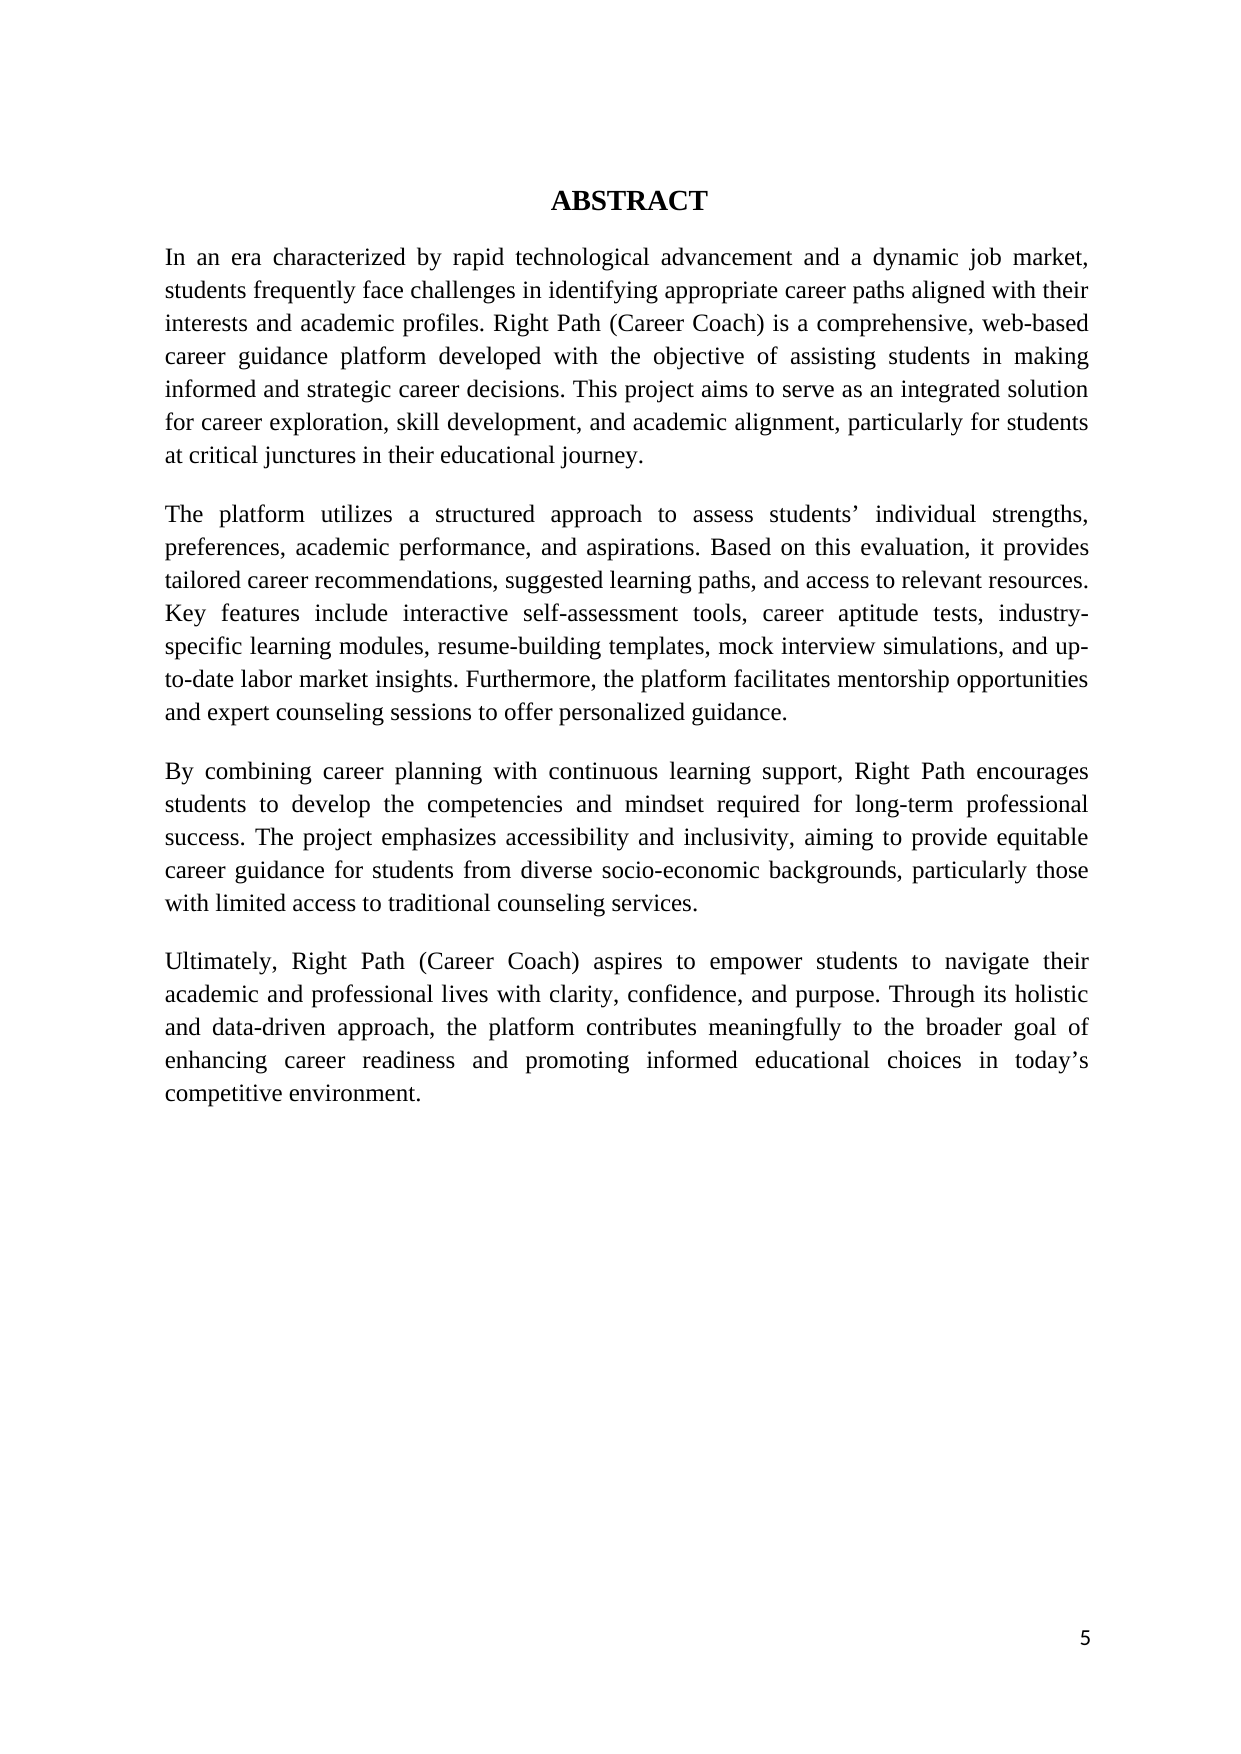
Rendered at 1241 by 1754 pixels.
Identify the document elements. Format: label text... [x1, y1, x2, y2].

text ABSTRACT [167, 183, 1103, 217]
text Ultimately, Right Path (Career Coach) aspires to empower students to navigate their academic and professional lives with clarity, confidence, and purpose. Through its holistic and data-driven approach, the platform contributes meaningfully to the broader goal of enhancing career readiness and promoting informed educational choices in today’s competitive environment. [164, 946, 1090, 1107]
text The platform utilizes a structured approach to assess students’ individual strengths, preferences, academic performance, and aspirations. Based on this evaluation, it provides tailored career recommendations, suggested learning paths, and access to relevant resources. Key features include interactive self-assessment tools, career aptitude tests, industry-specific learning modules, resume-building templates, mock interview simulations, and up-to-date labor market insights. Furthermore, the platform facilitates mentorship opportunities and expert counseling sessions to offer personalized guidance. [164, 499, 1090, 726]
text In an era characterized by rapid technological advancement and a dynamic job market, students frequently face challenges in identifying appropriate career paths aligned with their interests and academic profiles. Right Path (Career Coach) is a comprehensive, web-based career guidance platform developed with the objective of assisting students in making informed and strategic career decisions. This project aims to serve as an integrated solution for career exploration, skill development, and academic alignment, particularly for students at critical junctures in their educational journey. [164, 242, 1090, 469]
text By combining career planning with continuous learning support, Right Path encourages students to develop the competencies and mindset required for long-term professional success. The project emphasizes accessibility and inclusivity, aiming to provide equitable career guidance for students from diverse socio-economic backgrounds, particularly those with limited access to traditional counseling services. [164, 756, 1090, 917]
